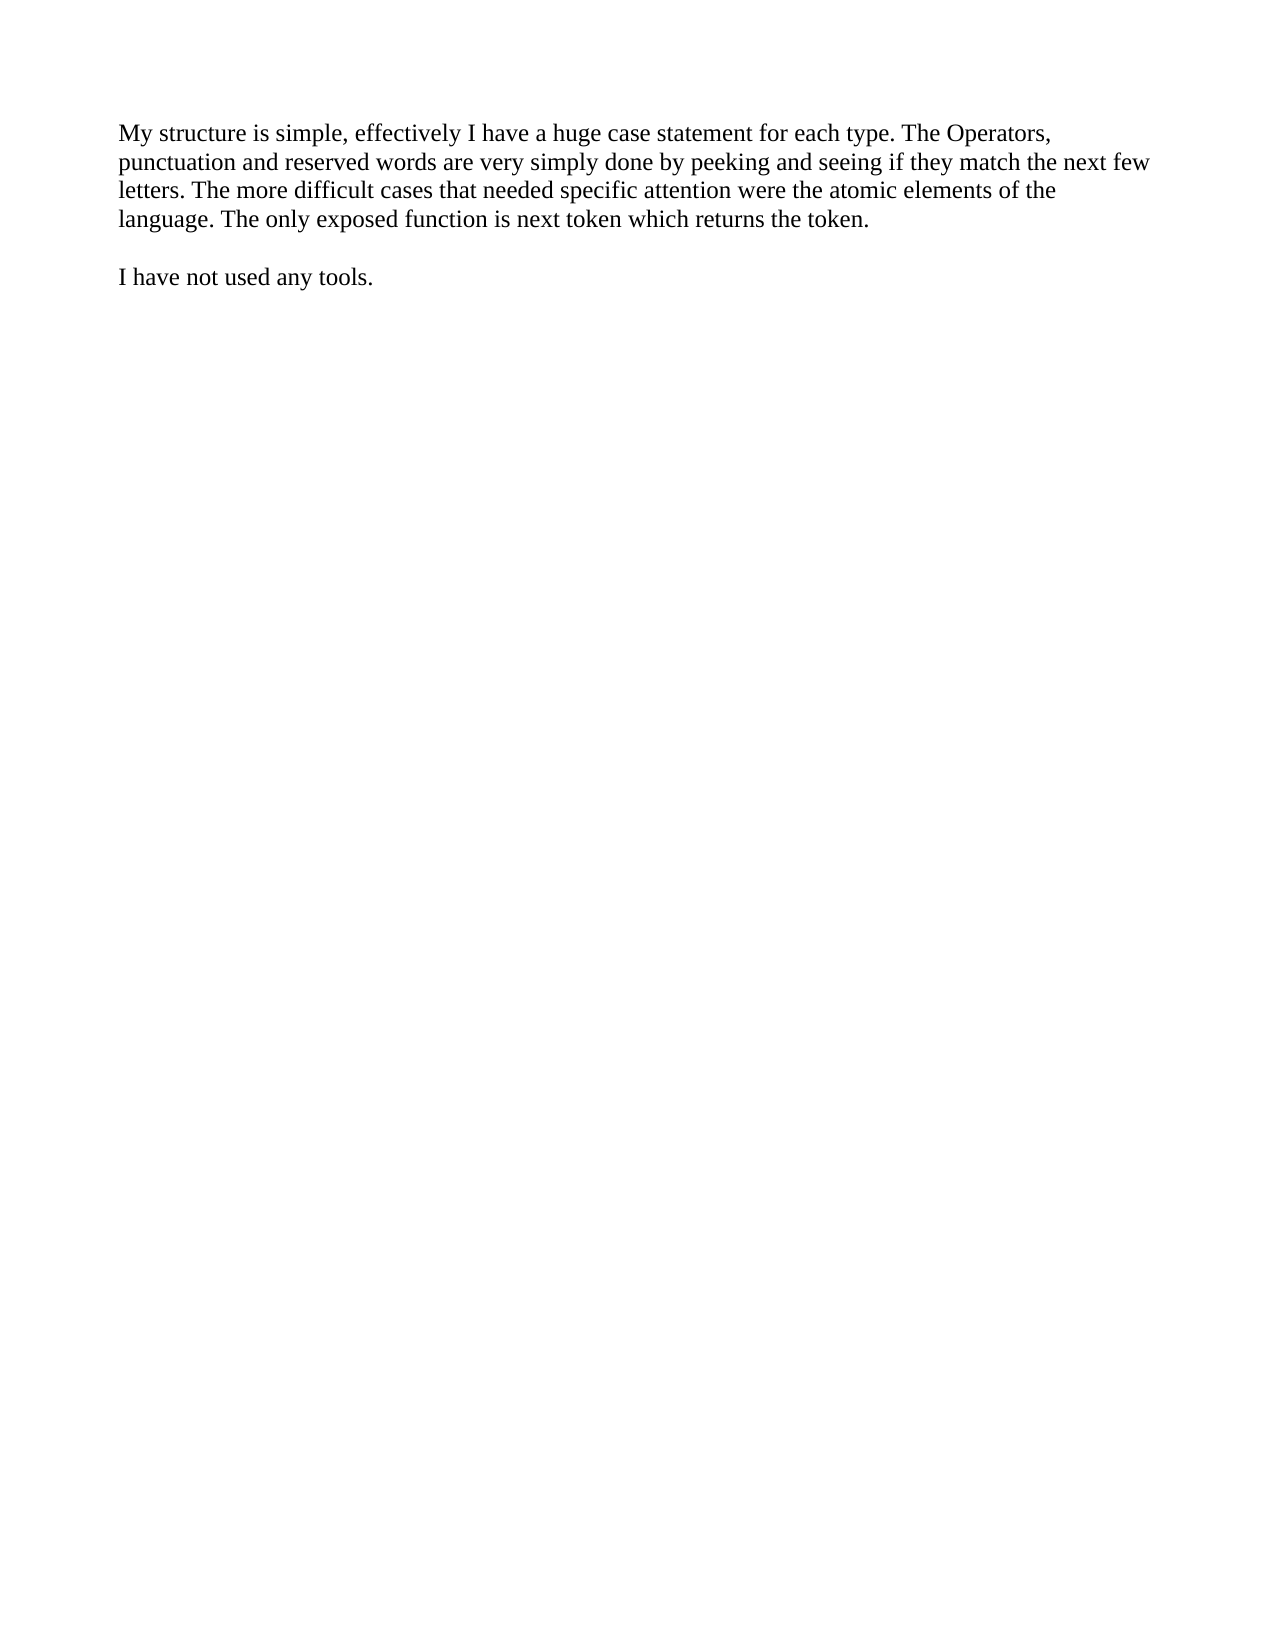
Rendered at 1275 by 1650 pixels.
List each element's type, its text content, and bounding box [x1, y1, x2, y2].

text I have not used any tools. [118, 262, 1157, 291]
text My structure is simple, effectively I have a huge case statement for each type. The Operators, punctuation and reserved words are very simply done by peeking and seeing if they match the next few letters. The more difficult cases that needed specific attention were the atomic elements of the language. The only exposed function is next token which returns the token. [118, 118, 1157, 233]
